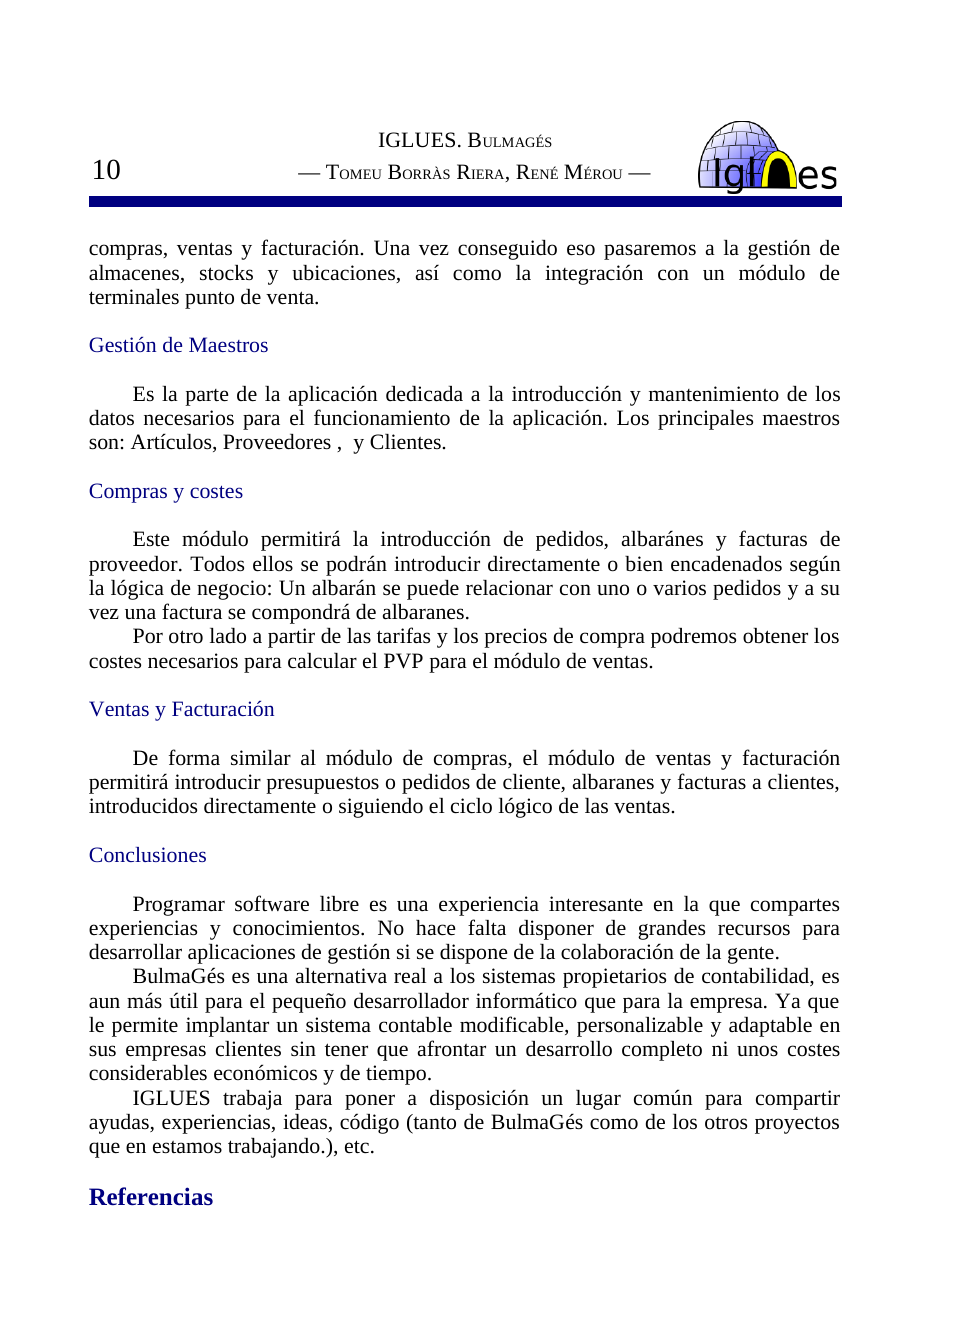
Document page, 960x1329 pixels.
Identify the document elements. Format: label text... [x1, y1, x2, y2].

text Referencias [88, 1183, 842, 1210]
text compras, ventas y facturación. Una vez conseguido eso pasaremos a la gestión de almacenes, stocks y ubicaciones, así como la integración con un módulo de terminales punto de venta. [88, 236, 842, 309]
text Ventas y Facturación [88, 697, 842, 722]
picture [698, 121, 837, 194]
text Por otro lado a partir de las tarifas y los precios de compra podremos obtener los costes necesarios para calcular el PVP para el módulo de ventas. [88, 624, 842, 673]
text Compras y costes [88, 479, 842, 503]
text Este módulo permitirá la introducción de pedidos, albaránes y facturas de proveedor. Todos ellos se podrán introducir directamente o bien encadenados según la lógica de negocio: Un albarán se puede relacionar con uno o varios pedidos y a su vez una factura se compondrá de albaranes. [88, 527, 842, 624]
text Gestión de Maestros [88, 333, 842, 357]
text Conclusiones [88, 843, 842, 867]
text Es la parte de la aplicación dedicada a la introducción y mantenimiento de los datos necesarios para el funcionamiento de la aplicación. Los principales maestros son: Artículos, Proveedores , y Clientes. [88, 382, 842, 454]
text IGLUES trabaja para poner a disposición un lugar común para compartir ayudas, experiencias, ideas, código (tanto de BulmaGés como de los otros proyectos que en estamos trabajando.), etc. [88, 1086, 842, 1158]
text Programar software libre es una experiencia interesante en la que compartes experiencias y conocimientos. No hace falta disponer de grandes recursos para desarrollar aplicaciones de gestión si se dispone de la colaboración de la gente. [88, 891, 842, 964]
text BulmaGés es una alternativa real a los sistemas propietarios de contabilidad, es aun más útil para el pequeño desarrollador informático que para la empresa. Ya que le permite implantar un sistema contable modificable, personalizable y adaptable en sus empresas clientes sin tener que afrontar un desarrollo completo ni unos costes considerables económicos y de tiempo. [88, 964, 842, 1086]
text De forma similar al módulo de compras, el módulo de ventas y facturación permitirá introducir presupuestos o pedidos de cliente, albaranes y facturas a clientes, introducidos directamente o siguiendo el ciclo lógico de las ventas. [88, 746, 842, 819]
